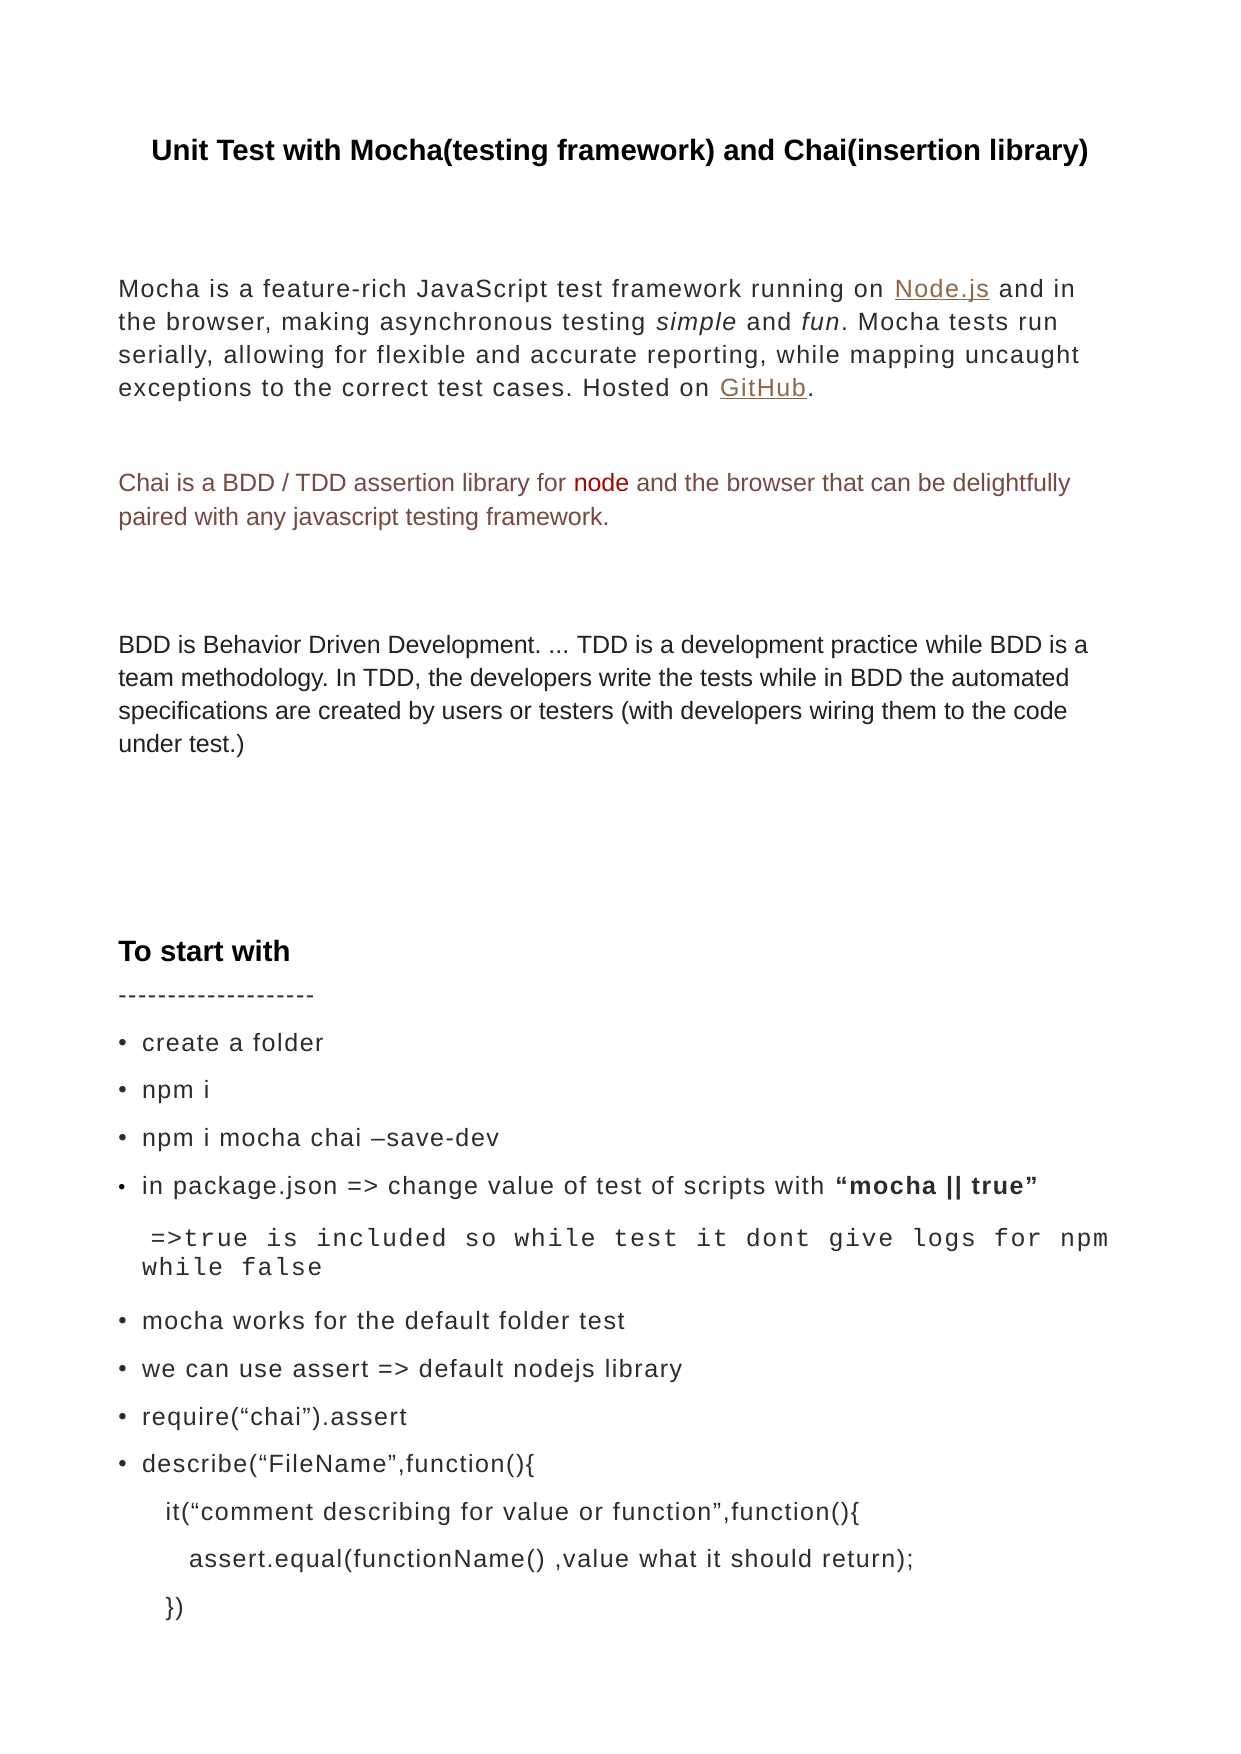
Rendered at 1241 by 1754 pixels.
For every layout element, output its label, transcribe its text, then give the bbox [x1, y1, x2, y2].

list }) [142, 1592, 1122, 1621]
list mocha works for the default folder test [118, 1306, 1122, 1335]
subtitle Unit Test with Mocha(testing framework) and Chai(insertion library) [118, 133, 1122, 166]
list npm i mocha chai –save-dev [118, 1123, 1122, 1152]
list npm i [118, 1075, 1122, 1104]
list require(“chai”).assert [118, 1401, 1122, 1430]
text Mocha is a feature-rich JavaScript test framework running on Node.js and in the browser, making asynchronous testing simple and fun. Mocha tests run serially, allowing for flexible and accurate reporting, while mapping uncaught exceptions to the correct test cases. Hosted on GitHub. [118, 274, 1122, 402]
text Chai is a BDD / TDD assertion library for node and the browser that can be delightfully paired with any javascript testing framework. [118, 468, 1122, 530]
list in package.json => change value of test of scripts with “mocha || true” [118, 1171, 1122, 1199]
subtitle To start with [118, 934, 1122, 967]
list assert.equal(functionName() ,value what it should return); [165, 1544, 1122, 1573]
list it(“comment describing for value or function”,function(){ [142, 1497, 1122, 1526]
list we can use assert => default nodejs library [118, 1354, 1122, 1383]
list create a folder [118, 1028, 1122, 1056]
list describe(“FileName”,function(){ [118, 1449, 1122, 1478]
list =>true is included so while test it dont give logs for npm while false [118, 1223, 1122, 1282]
text BDD is Behavior Driven Development. ... TDD is a development practice while BDD is a team methodology. In TDD, the developers write the tests while in BDD the automated specifications are created by users or testers (with developers wiring them to the code under test.) [118, 597, 1122, 757]
text -------------------- [118, 980, 1122, 1009]
